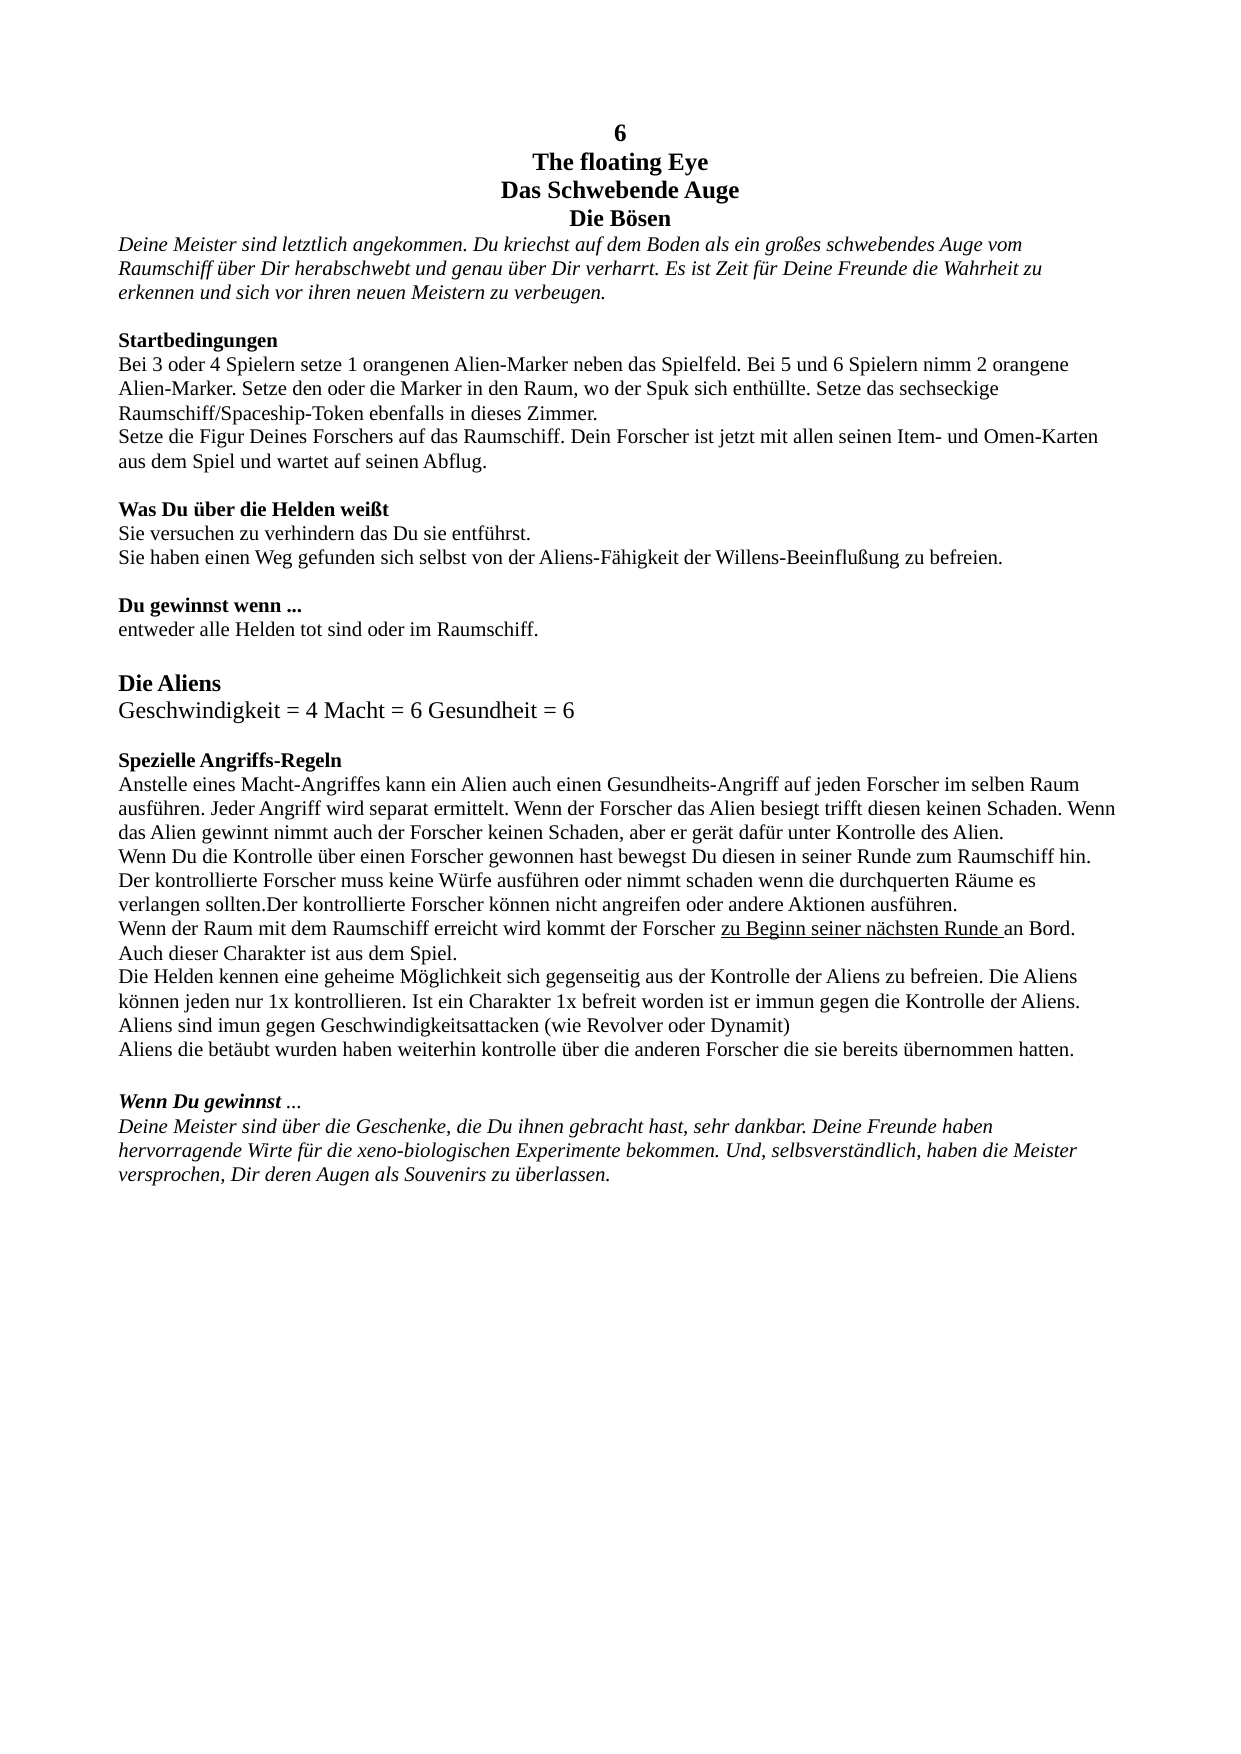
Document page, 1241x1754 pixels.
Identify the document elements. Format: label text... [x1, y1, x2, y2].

text Aliens die betäubt wurden haben weiterhin kontrolle über die anderen Forscher die sie bereits übernommen hatten. [118, 1037, 1122, 1061]
text entweder alle Helden tot sind oder im Raumschiff. [118, 617, 1122, 641]
text Setze die Figur Deines Forschers auf das Raumschiff. Dein Forscher ist jetzt mit allen seinen Item- und Omen-Karten aus dem Spiel und wartet auf seinen Abflug. [118, 424, 1122, 473]
text Aliens sind imun gegen Geschwindigkeitsattacken (wie Revolver oder Dynamit) [118, 1013, 1122, 1037]
text Wenn Du die Kontrolle über einen Forscher gewonnen hast bewegst Du diesen in seiner Runde zum Raumschiff hin. [118, 844, 1122, 868]
subtitle Spezielle Angriffs-Regeln [118, 748, 1122, 772]
text Das Schwebende Auge [118, 176, 1122, 204]
subtitle Die Bösen [118, 204, 1122, 232]
subtitle Die Aliens [118, 669, 1122, 696]
subtitle Was Du über die Helden weißt [118, 497, 1122, 521]
text 6 [118, 118, 1122, 147]
subtitle Geschwindigkeit = 4 Macht = 6 Gesundheit = 6 [118, 696, 1122, 724]
text Der kontrollierte Forscher muss keine Würfe ausführen oder nimmt schaden wenn die durchquerten Räume es verlangen sollten.Der kontrollierte Forscher können nicht angreifen oder andere Aktionen ausführen. [118, 868, 1122, 916]
text Du gewinnst wenn ... [118, 593, 1122, 617]
text Deine Meister sind über die Geschenke, die Du ihnen gebracht hast, sehr dankbar. Deine Freunde haben hervorragende Wirte für die xeno-biologischen Experimente bekommen. Und, selbsverständlich, haben die Meister versprochen, Dir deren Augen als Souvenirs zu überlassen. [118, 1113, 1122, 1186]
text Die Helden kennen eine geheime Möglichkeit sich gegenseitig aus der Kontrolle der Aliens zu befreien. Die Aliens können jeden nur 1x kontrollieren. Ist ein Charakter 1x befreit worden ist er immun gegen die Kontrolle der Aliens. [118, 964, 1122, 1013]
text Sie haben einen Weg gefunden sich selbst von der Aliens-Fähigkeit der Willens-Beeinflußung zu befreien. [118, 545, 1122, 569]
text Anstelle eines Macht-Angriffes kann ein Alien auch einen Gesundheits-Angriff auf jeden Forscher im selben Raum ausführen. Jeder Angriff wird separat ermittelt. Wenn der Forscher das Alien besiegt trifft diesen keinen Schaden. Wenn das Alien gewinnt nimmt auch der Forscher keinen Schaden, aber er gerät dafür unter Kontrolle des Alien. [118, 772, 1122, 844]
text Wenn Du gewinnst ... [118, 1089, 1122, 1113]
text Wenn der Raum mit dem Raumschiff erreicht wird kommt der Forscher zu Beginn seiner nächsten Runde an Bord. Auch dieser Charakter ist aus dem Spiel. [118, 916, 1122, 964]
text Bei 3 oder 4 Spielern setze 1 orangenen Alien-Marker neben das Spielfeld. Bei 5 und 6 Spielern nimm 2 orangene Alien-Marker. Setze den oder die Marker in den Raum, wo der Spuk sich enthüllte. Setze das sechseckige Raumschiff/Spaceship-Token ebenfalls in dieses Zimmer. [118, 352, 1122, 424]
text Sie versuchen zu verhindern das Du sie entführst. [118, 521, 1122, 545]
subtitle Startbedingungen [118, 328, 1122, 352]
text The floating Eye [118, 147, 1122, 176]
text Deine Meister sind letztlich angekommen. Du kriechst auf dem Boden als ein großes schwebendes Auge vom Raumschiff über Dir herabschwebt und genau über Dir verharrt. Es ist Zeit für Deine Freunde die Wahrheit zu erkennen und sich vor ihren neuen Meistern zu verbeugen. [118, 232, 1122, 304]
